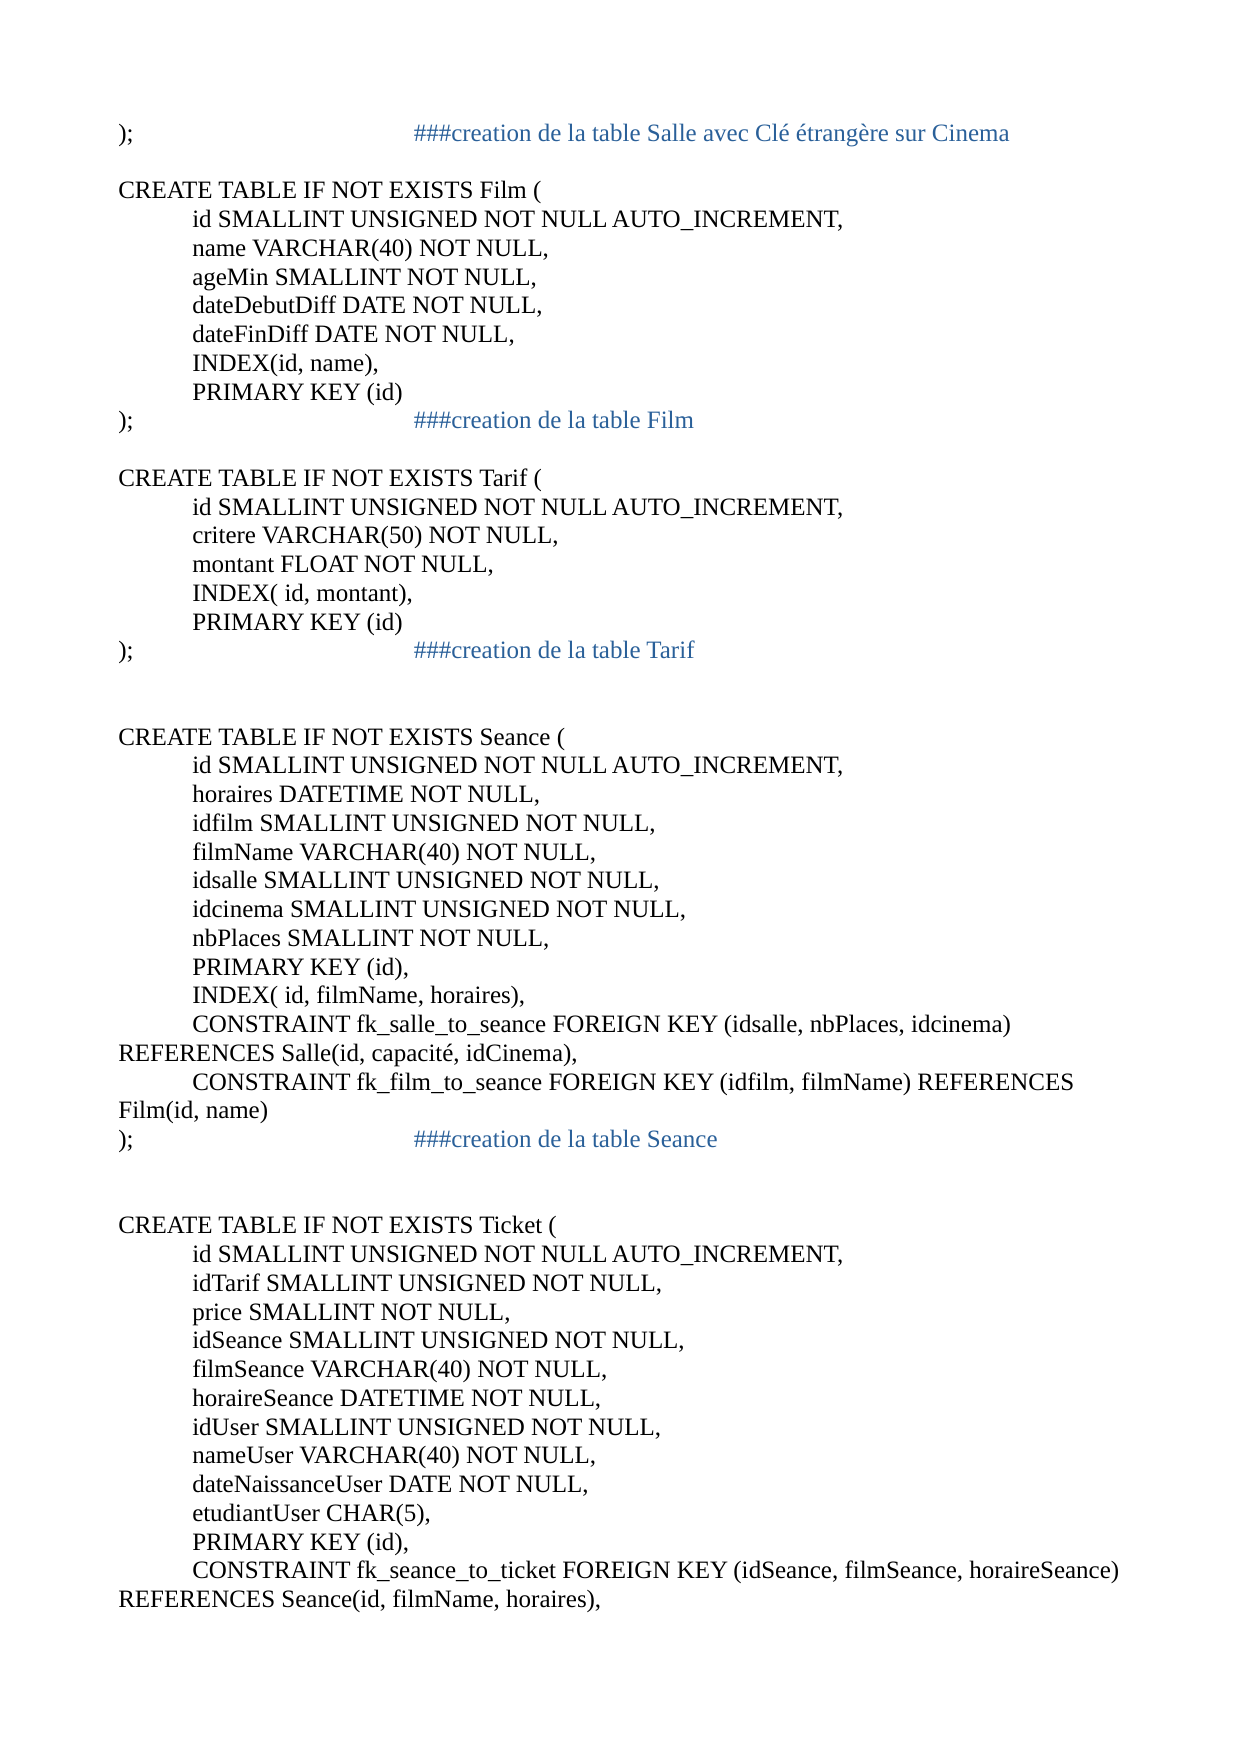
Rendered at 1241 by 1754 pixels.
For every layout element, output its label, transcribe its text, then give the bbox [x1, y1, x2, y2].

text ); ###creation de la table Seance [118, 1124, 1122, 1153]
text idfilm SMALLINT UNSIGNED NOT NULL, [118, 808, 1122, 837]
text nameUser VARCHAR(40) NOT NULL, [118, 1441, 1122, 1469]
text price SMALLINT NOT NULL, [118, 1297, 1122, 1326]
text dateNaissanceUser DATE NOT NULL, [118, 1469, 1122, 1498]
text dateDebutDiff DATE NOT NULL, [118, 291, 1122, 319]
text CREATE TABLE IF NOT EXISTS Seance ( [118, 722, 1122, 751]
text filmSeance VARCHAR(40) NOT NULL, [118, 1354, 1122, 1383]
text ); ###creation de la table Tarif [118, 636, 1122, 664]
text CONSTRAINT fk_film_to_seance FOREIGN KEY (idfilm, filmName) REFERENCES Film(id, name) [118, 1067, 1122, 1124]
text nbPlaces SMALLINT NOT NULL, [118, 923, 1122, 952]
text PRIMARY KEY (id), [118, 1527, 1122, 1556]
text id SMALLINT UNSIGNED NOT NULL AUTO_INCREMENT, [118, 1239, 1122, 1268]
text id SMALLINT UNSIGNED NOT NULL AUTO_INCREMENT, [118, 751, 1122, 779]
text critere VARCHAR(50) NOT NULL, [118, 521, 1122, 549]
text CREATE TABLE IF NOT EXISTS Film ( [118, 176, 1122, 204]
text PRIMARY KEY (id) [118, 607, 1122, 636]
text idSeance SMALLINT UNSIGNED NOT NULL, [118, 1326, 1122, 1354]
text INDEX(id, name), [118, 348, 1122, 377]
text INDEX( id, filmName, horaires), [118, 981, 1122, 1009]
text etudiantUser CHAR(5), [118, 1498, 1122, 1527]
text CREATE TABLE IF NOT EXISTS Ticket ( [118, 1211, 1122, 1239]
text CONSTRAINT fk_seance_to_ticket FOREIGN KEY (idSeance, filmSeance, horaireSeance) REFERENCES Seance(id, filmName, horaires), [118, 1556, 1122, 1613]
text id SMALLINT UNSIGNED NOT NULL AUTO_INCREMENT, [118, 492, 1122, 521]
text INDEX( id, montant), [118, 578, 1122, 607]
text CONSTRAINT fk_salle_to_seance FOREIGN KEY (idsalle, nbPlaces, idcinema) REFERENCES Salle(id, capacité, idCinema), [118, 1009, 1122, 1067]
text idcinema SMALLINT UNSIGNED NOT NULL, [118, 894, 1122, 923]
text PRIMARY KEY (id), [118, 952, 1122, 981]
text idsalle SMALLINT UNSIGNED NOT NULL, [118, 866, 1122, 894]
text dateFinDiff DATE NOT NULL, [118, 319, 1122, 348]
text PRIMARY KEY (id) [118, 377, 1122, 406]
text name VARCHAR(40) NOT NULL, [118, 233, 1122, 262]
text CREATE TABLE IF NOT EXISTS Tarif ( [118, 463, 1122, 492]
text idUser SMALLINT UNSIGNED NOT NULL, [118, 1412, 1122, 1441]
text horaireSeance DATETIME NOT NULL, [118, 1383, 1122, 1412]
text filmName VARCHAR(40) NOT NULL, [118, 837, 1122, 866]
text idTarif SMALLINT UNSIGNED NOT NULL, [118, 1268, 1122, 1297]
text horaires DATETIME NOT NULL, [118, 779, 1122, 808]
text ageMin SMALLINT NOT NULL, [118, 262, 1122, 291]
text ); ###creation de la table Salle avec Clé étrangère sur Cinema [118, 118, 1122, 147]
text id SMALLINT UNSIGNED NOT NULL AUTO_INCREMENT, [118, 204, 1122, 233]
text ); ###creation de la table Film [118, 406, 1122, 434]
text montant FLOAT NOT NULL, [118, 549, 1122, 578]
